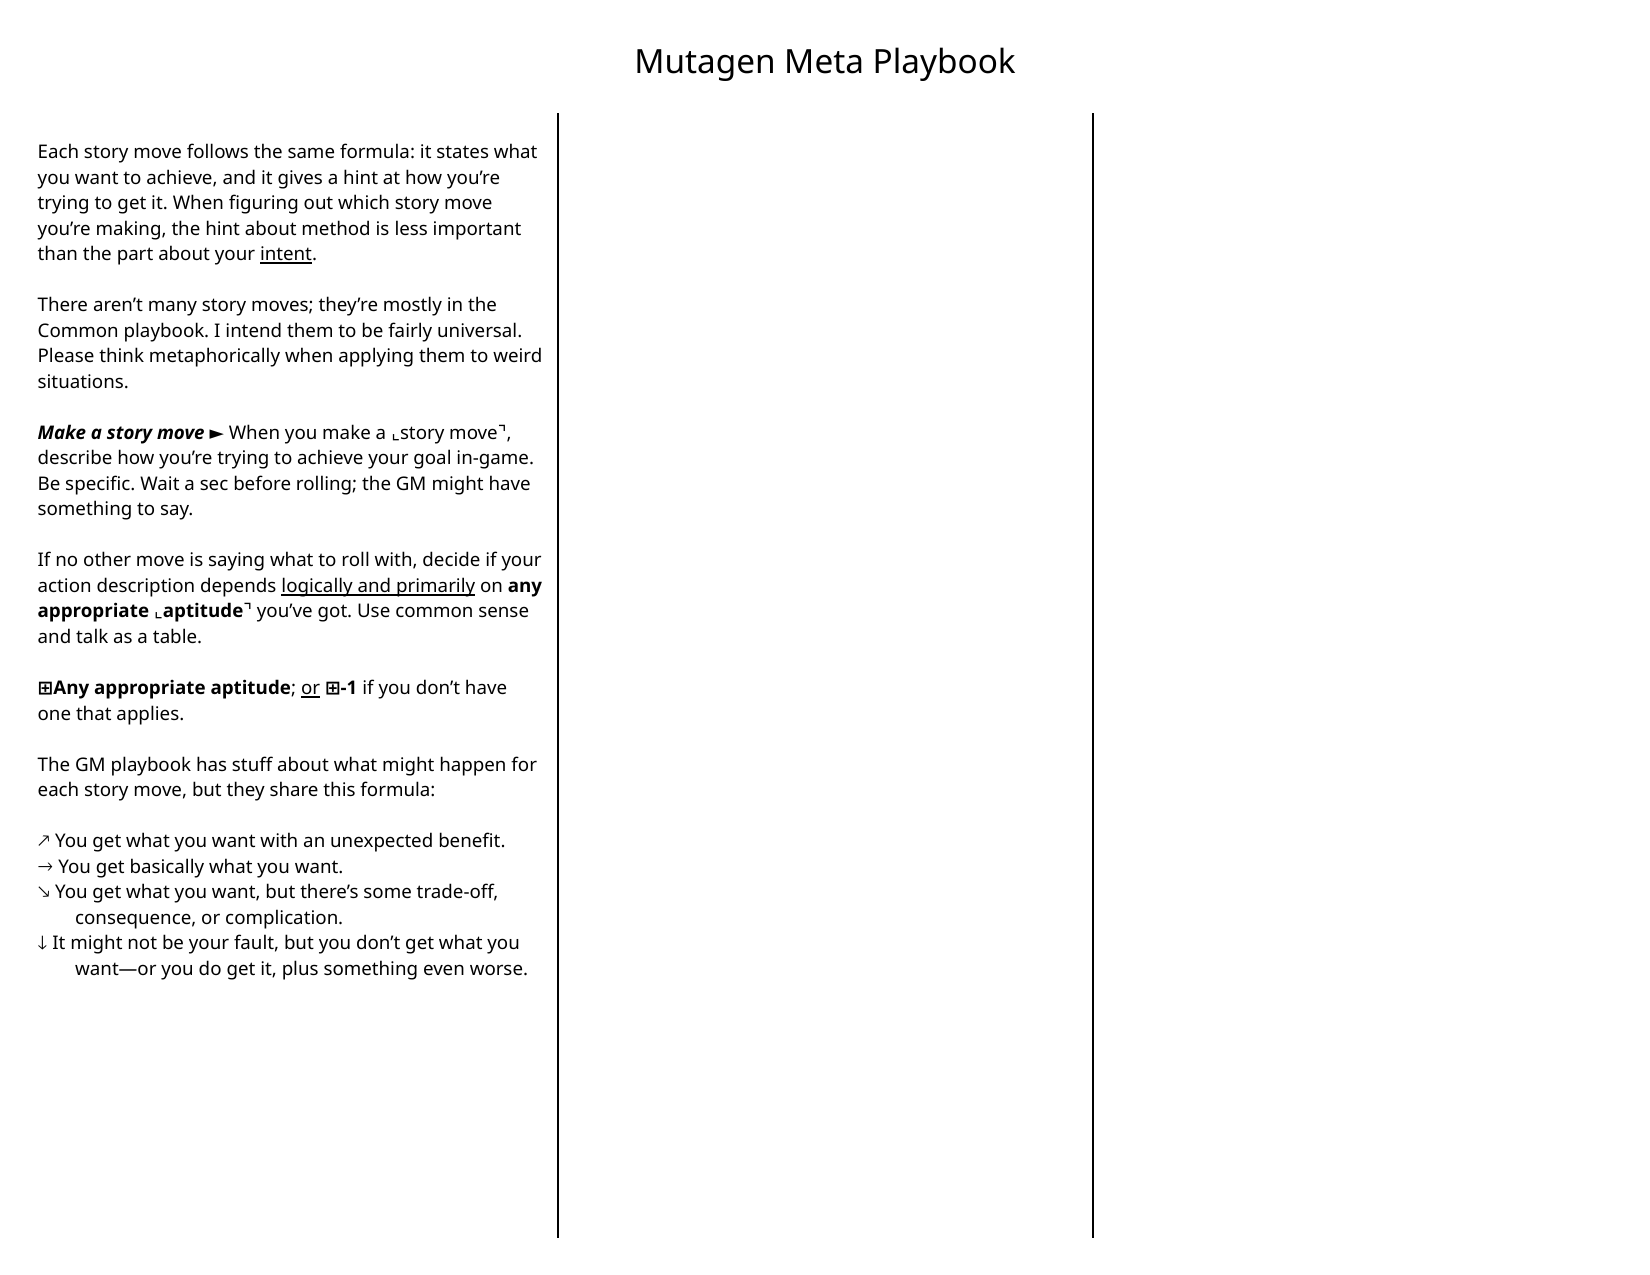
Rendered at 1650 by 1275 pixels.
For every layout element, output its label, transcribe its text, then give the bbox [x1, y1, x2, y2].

text 🡒 You get basically what you want. [37, 853, 542, 878]
text Make a story move ► When you make a ⌞story move⌝, describe how you’re trying to achieve your goal in-game. Be specific. Wait a sec before rolling; the GM might have something to say. [37, 419, 542, 521]
text ⊞Any appropriate aptitude; or ⊞-1 if you don’t have one that applies. [37, 674, 542, 725]
text Each story move follows the same formula: it states what you want to achieve, and it gives a hint at how you’re trying to get it. When figuring out which story move you’re making, the hint about method is less important than the part about your intent. [37, 138, 542, 266]
text 🡖 You get what you want, but there’s some trade-off, consequence, or complication. [37, 878, 542, 929]
text The GM playbook has stuff about what might happen for each story move, but they share this formula: [37, 751, 542, 802]
text If no other move is saying what to roll with, decide if your action description depends logically and primarily on any appropriate ⌞aptitude⌝ you’ve got. Use common sense and talk as a table. [37, 547, 542, 649]
text 🡕 You get what you want with an unexpected benefit. [37, 827, 542, 853]
text There aren’t many story moves; they’re mostly in the Common playbook. I intend them to be fairly universal. Please think metaphorically when applying them to weird situations. [37, 292, 542, 394]
text 🡓 It might not be your fault, but you don’t get what you want—or you do get it, plus something even worse. [37, 929, 542, 981]
